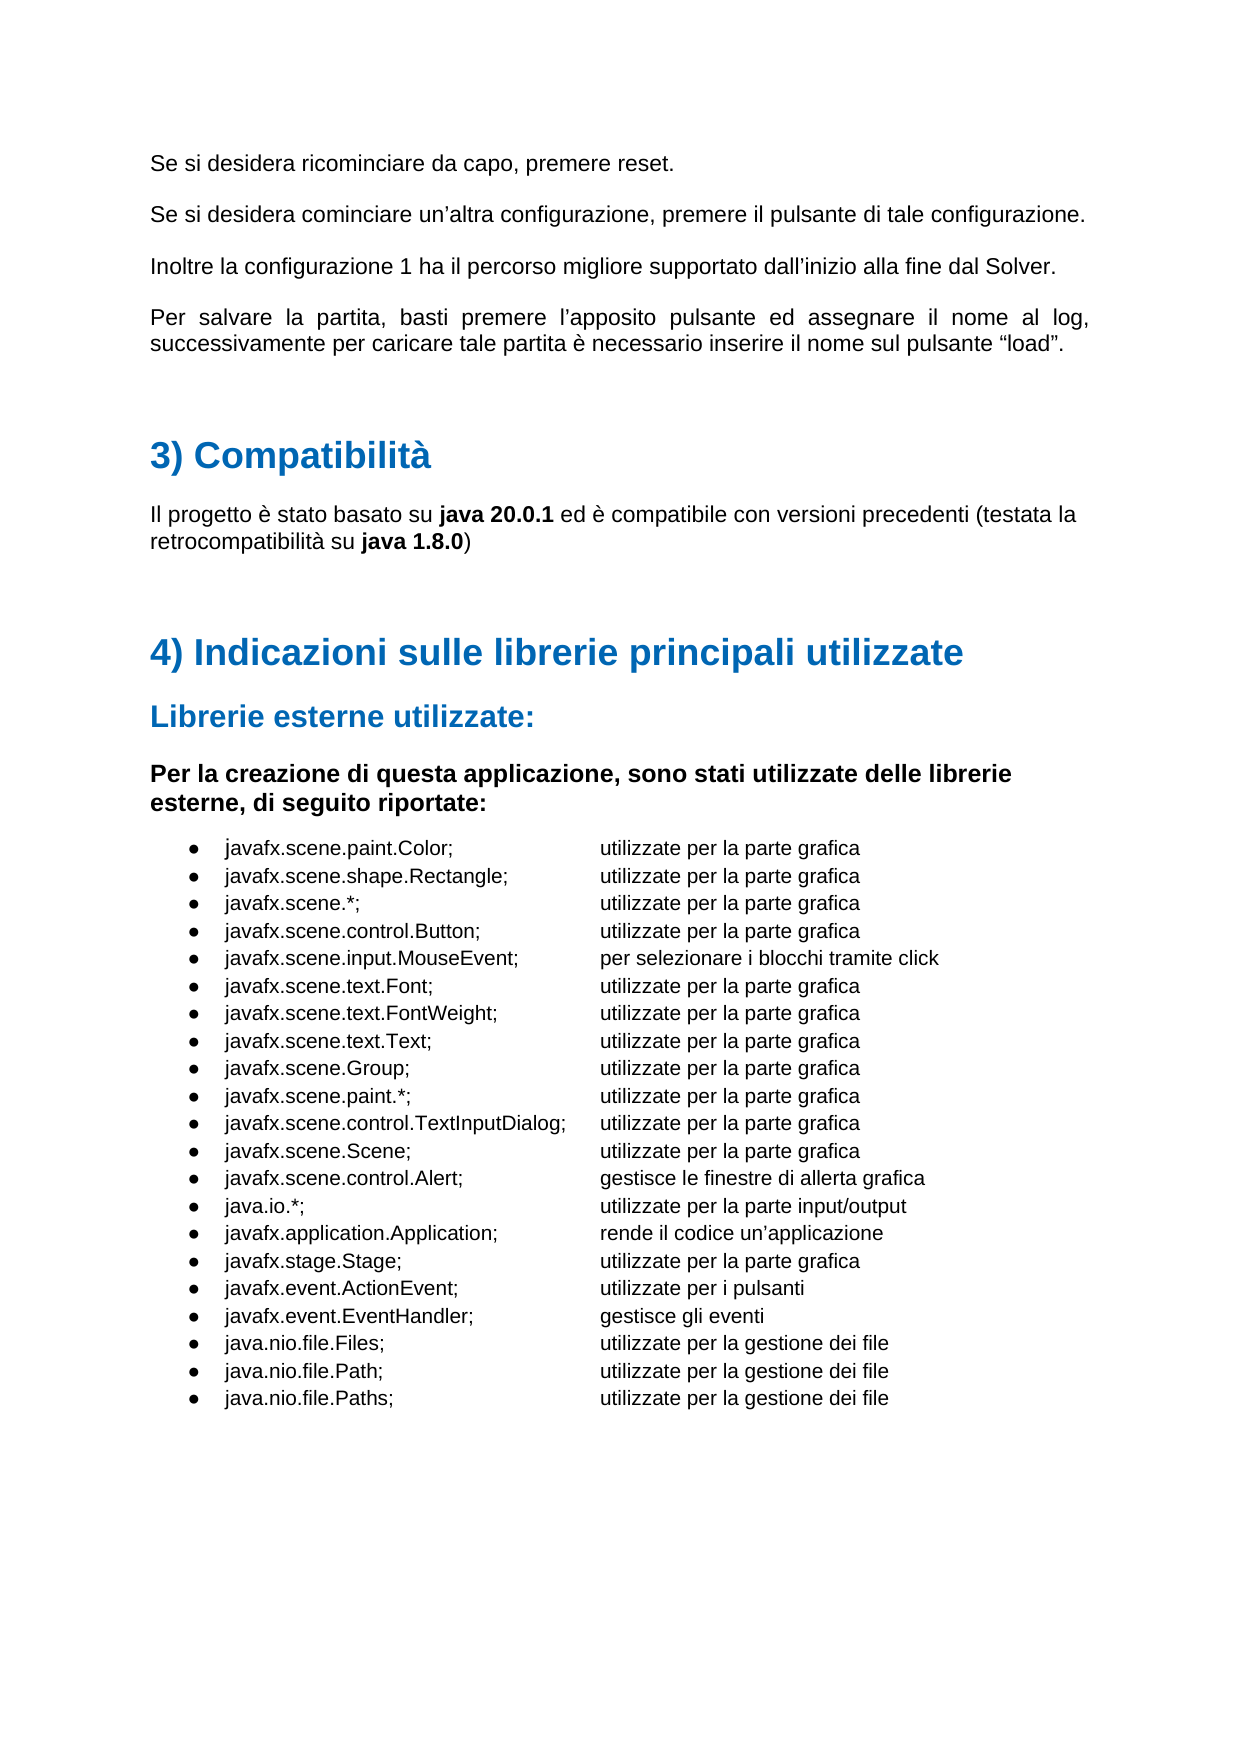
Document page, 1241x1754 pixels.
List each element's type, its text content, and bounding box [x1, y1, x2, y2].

list javafx.scene.shape.Rectangle; utilizzate per la parte grafica [187, 864, 1090, 888]
list javafx.scene.text.Text; utilizzate per la parte grafica [187, 1029, 1090, 1053]
list javafx.scene.control.Button; utilizzate per la parte grafica [187, 919, 1090, 943]
text Il progetto è stato basato su java 20.0.1 ed è compatibile con versioni precedenti (testata la retrocompatibilità su java 1.8.0) [150, 501, 1090, 554]
list javafx.scene.Scene; utilizzate per la parte grafica [187, 1139, 1090, 1163]
list javafx.scene.text.Font; utilizzate per la parte grafica [187, 974, 1090, 998]
list java.nio.file.Path; utilizzate per la gestione dei file [187, 1359, 1090, 1383]
list javafx.scene.*; utilizzate per la parte grafica [187, 891, 1090, 915]
list javafx.stage.Stage; utilizzate per la parte grafica [187, 1249, 1090, 1273]
text 3) Compatibilità [150, 433, 1090, 476]
list javafx.scene.paint.Color; utilizzate per la parte grafica [187, 833, 1090, 860]
list javafx.scene.paint.*; utilizzate per la parte grafica [187, 1084, 1090, 1108]
list javafx.application.Application; rende il codice un’applicazione [187, 1221, 1090, 1245]
list javafx.scene.Group; utilizzate per la parte grafica [187, 1056, 1090, 1080]
list javafx.scene.input.MouseEvent; per selezionare i blocchi tramite click [187, 946, 1090, 970]
list javafx.event.ActionEvent; utilizzate per i pulsanti [187, 1276, 1090, 1300]
list javafx.event.EventHandler; gestisce gli eventi [187, 1304, 1090, 1328]
list java.nio.file.Paths; utilizzate per la gestione dei file [187, 1386, 1090, 1410]
text Se si desidera cominciare un’altra configurazione, premere il pulsante di tale configurazione. [150, 201, 1090, 228]
text Librerie esterne utilizzate: [150, 698, 1090, 734]
list javafx.scene.control.TextInputDialog; utilizzate per la parte grafica [187, 1111, 1090, 1135]
list java.nio.file.Files; utilizzate per la gestione dei file [187, 1331, 1090, 1355]
text Per la creazione di questa applicazione, sono stati utilizzate delle librerie esterne, di seguito riportate: [150, 759, 1090, 817]
list javafx.scene.control.Alert; gestisce le finestre di allerta grafica [187, 1166, 1090, 1190]
text Per salvare la partita, basti premere l’apposito pulsante ed assegnare il nome al log, successivamente per caricare tale partita è necessario inserire il nome sul pulsante “load”. [150, 304, 1090, 357]
text Se si desidera ricominciare da capo, premere reset. [150, 150, 1090, 176]
text 4) Indicazioni sulle librerie principali utilizzate [150, 630, 1090, 673]
text Inoltre la configurazione 1 ha il percorso migliore supportato dall’inizio alla fine dal Solver. [150, 253, 1090, 279]
list javafx.scene.text.FontWeight; utilizzate per la parte grafica [187, 1001, 1090, 1025]
list java.io.*; utilizzate per la parte input/output [187, 1194, 1090, 1218]
